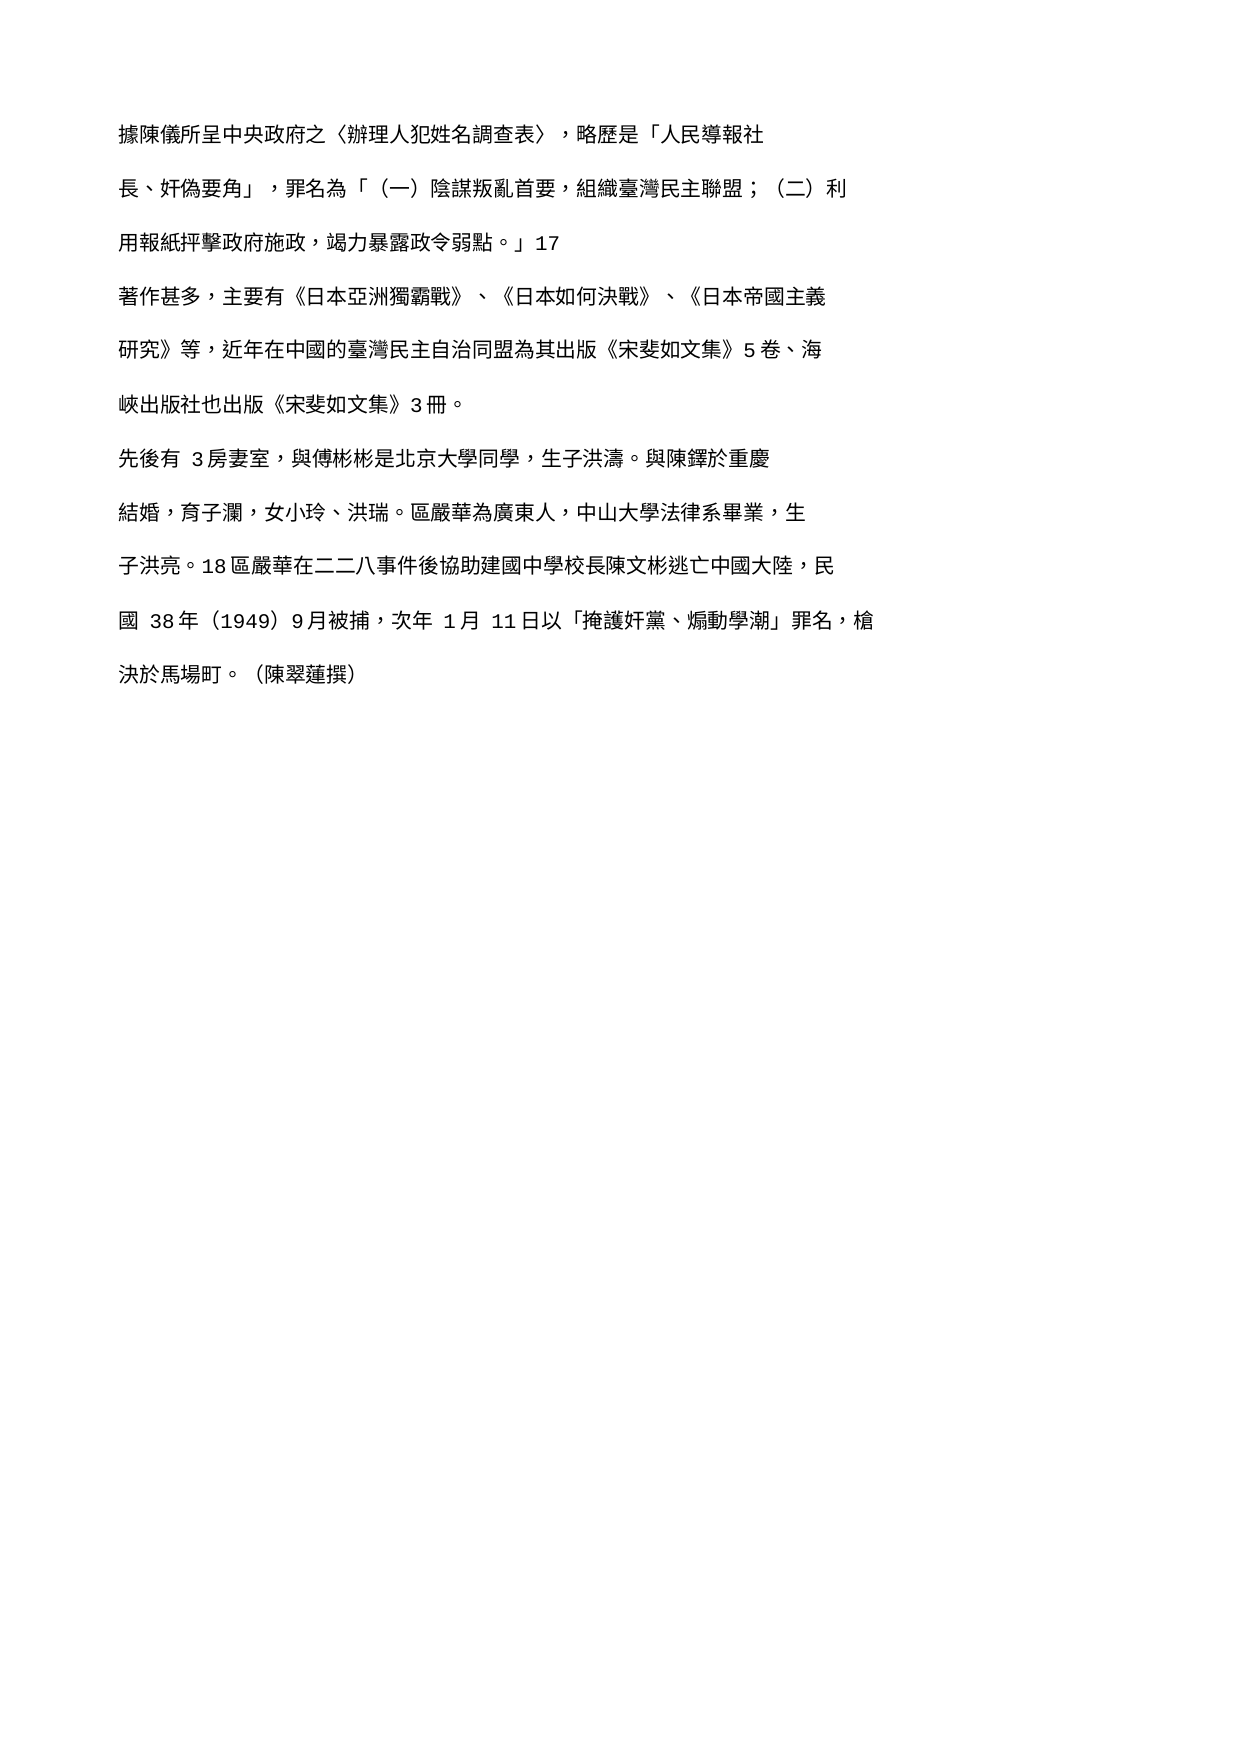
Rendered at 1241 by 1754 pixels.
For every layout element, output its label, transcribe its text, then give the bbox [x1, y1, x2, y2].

text 據陳儀所呈中央政府之〈辦理人犯姓名調查表〉，略歷是「人民導報社 [118, 118, 1122, 148]
text 峽出版社也出版《宋斐如文集》3冊。 [118, 388, 1122, 418]
text 結婚，育子瀾，女小玲、洪瑞。區嚴華為廣東人，中山大學法律系畢業，生 [118, 496, 1122, 526]
text 研究》等，近年在中國的臺灣民主自治同盟為其出版《宋斐如文集》5卷、海 [118, 334, 1122, 364]
text 決於馬場町。（陳翠蓮撰） [118, 658, 1122, 688]
text 先後有 3房妻室，與傅彬彬是北京大學同學，生子洪濤。與陳鐸於重慶 [118, 442, 1122, 472]
text 著作甚多，主要有《日本亞洲獨霸戰》、《日本如何決戰》、《日本帝國主義 [118, 280, 1122, 310]
text 國 38年（1949）9月被捕，次年 1月 11日以「掩護奸黨、煽動學潮」罪名，槍 [118, 604, 1122, 634]
text 用報紙抨擊政府施政，竭力暴露政令弱點。」17 [118, 226, 1122, 256]
text 子洪亮。18區嚴華在二二八事件後協助建國中學校長陳文彬逃亡中國大陸，民 [118, 550, 1122, 580]
text 長、奸偽要角」，罪名為「（一）陰謀叛亂首要，組織臺灣民主聯盟；（二）利 [118, 172, 1122, 202]
